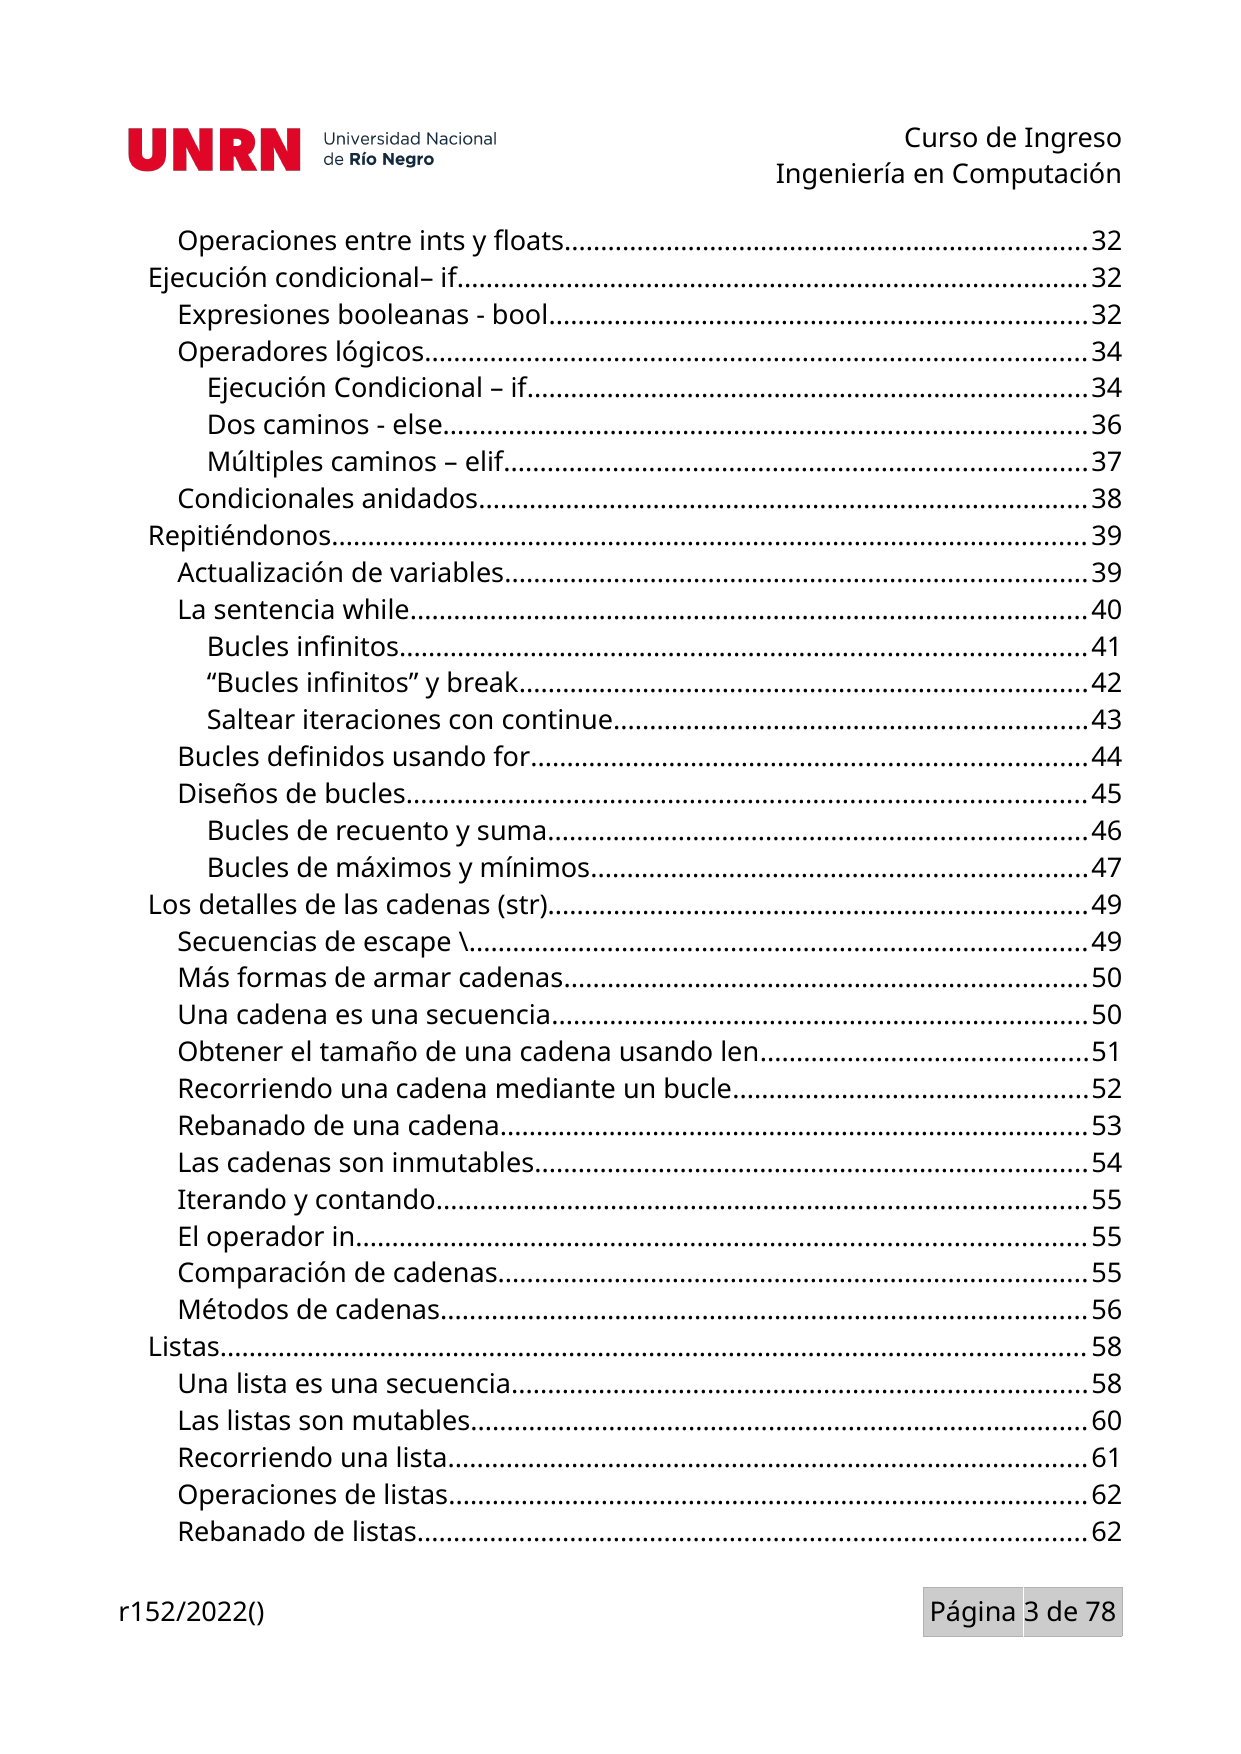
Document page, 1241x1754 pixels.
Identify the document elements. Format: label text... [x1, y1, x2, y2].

text Ejecución condicional– if 32 [148, 258, 1122, 295]
text Ejecución Condicional – if 34 [207, 369, 1122, 406]
text Una lista es una secuencia 58 [177, 1364, 1122, 1401]
text Diseños de bucles 45 [177, 774, 1122, 811]
text Actualización de variables 39 [177, 553, 1122, 590]
text Las cadenas son inmutables 54 [177, 1143, 1122, 1180]
text Recorriendo una lista 61 [177, 1438, 1122, 1475]
text Operadores lógicos 34 [177, 332, 1122, 369]
text Repitiéndonos 39 [148, 516, 1122, 553]
text Bucles de recuento y suma 46 [207, 811, 1122, 848]
text Bucles infinitos 41 [207, 627, 1122, 664]
text La sentencia while 40 [177, 590, 1122, 627]
text Bucles definidos usando for 44 [177, 738, 1122, 774]
text Obtener el tamaño de una cadena usando len 51 [177, 1033, 1122, 1069]
text Métodos de cadenas 56 [177, 1291, 1122, 1328]
text Operaciones entre ints y floats 32 [177, 221, 1122, 258]
text Una cadena es una secuencia 50 [177, 996, 1122, 1033]
text Recorriendo una cadena mediante un bucle 52 [177, 1069, 1122, 1106]
text Listas 58 [148, 1328, 1122, 1364]
text El operador in 55 [177, 1217, 1122, 1254]
text Más formas de armar cadenas 50 [177, 959, 1122, 996]
text Las listas son mutables 60 [177, 1401, 1122, 1438]
text Rebanado de listas 62 [177, 1512, 1122, 1549]
text Dos caminos - else 36 [207, 406, 1122, 443]
text Iterando y contando 55 [177, 1180, 1122, 1217]
picture [118, 118, 505, 180]
text Condicionales anidados 38 [177, 479, 1122, 516]
text Comparación de cadenas 55 [177, 1254, 1122, 1291]
text Rebanado de una cadena 53 [177, 1106, 1122, 1143]
text “Bucles infinitos” y break 42 [207, 664, 1122, 701]
text Saltear iteraciones con continue 43 [207, 701, 1122, 738]
text Los detalles de las cadenas (str) 49 [148, 885, 1122, 922]
text Múltiples caminos – elif 37 [207, 443, 1122, 479]
text Expresiones booleanas - bool 32 [177, 295, 1122, 332]
text Bucles de máximos y mínimos 47 [207, 848, 1122, 885]
text Secuencias de escape \ 49 [177, 922, 1122, 959]
text Operaciones de listas 62 [177, 1475, 1122, 1512]
